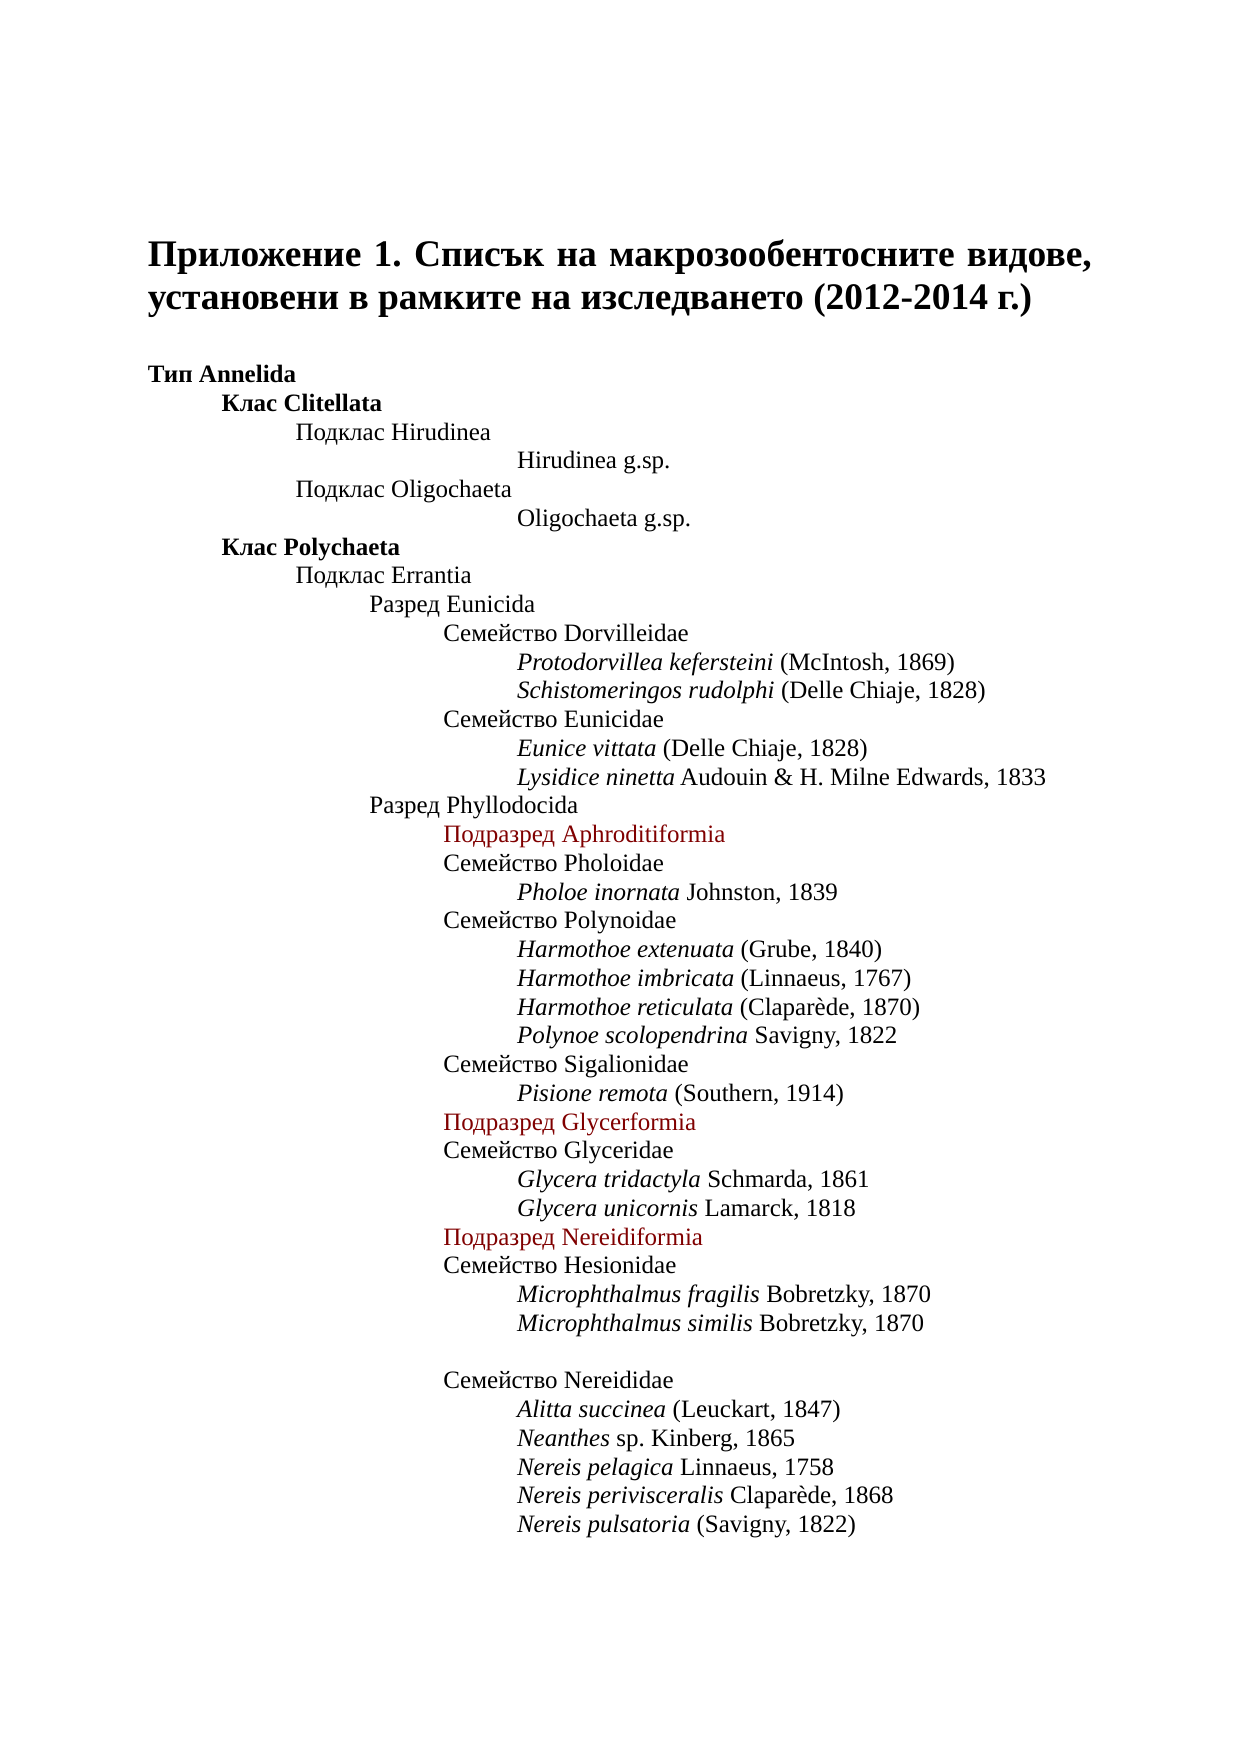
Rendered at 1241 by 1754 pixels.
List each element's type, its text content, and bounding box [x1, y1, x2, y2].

text Семейство Glyceridae [148, 1135, 1093, 1164]
text Nereis pelagica Linnaeus, 1758 [148, 1452, 1093, 1480]
text Подклас Hirudinea [148, 417, 1093, 445]
text Microphthalmus fragilis Bobretzky, 1870 [148, 1279, 1093, 1308]
text Клас Polychaeta [148, 532, 1093, 560]
text Harmothoe extenuata (Grube, 1840) [148, 934, 1093, 963]
text Polynoe scolopendrina Savigny, 1822 [148, 1020, 1093, 1049]
text Семейство Dorvilleidae [148, 618, 1093, 647]
text Семейство Nereididae [148, 1365, 1093, 1394]
text Harmothoe reticulata (Claparède, 1870) [148, 992, 1093, 1020]
text Тип Annelida [148, 359, 1093, 388]
text Lysidice ninetta Audouin & H. Milne Edwards, 1833 [148, 762, 1093, 790]
text Microphthalmus similis Bobretzky, 1870 [148, 1308, 1093, 1365]
text Подклас Oligochaeta [148, 474, 1093, 503]
text Подразред Nereidiformia [148, 1222, 1093, 1250]
text Hirudinea g.sp. [148, 445, 1093, 474]
text Harmothoe imbricata (Linnaeus, 1767) [148, 963, 1093, 992]
text Oligochaeta g.sp. [148, 503, 1093, 532]
text Разред Eunicida [148, 589, 1093, 618]
text Protodorvillea kefersteini (McIntosh, 1869) [148, 647, 1093, 675]
text Подклас Errantia [148, 560, 1093, 589]
text Подразред Aphroditiformia [148, 819, 1093, 848]
text Подразред Glycerformia [148, 1107, 1093, 1135]
text Nereis perivisceralis Claparède, 1868 [148, 1480, 1093, 1509]
text Schistomeringos rudolphi (Delle Chiaje, 1828) [148, 675, 1093, 704]
text Alitta succinea (Leuckart, 1847) [148, 1394, 1093, 1423]
text Семейство Hesionidae [148, 1250, 1093, 1279]
text Glycera tridactyla Schmarda, 1861 [148, 1164, 1093, 1193]
text Neanthes sp. Kinberg, 1865 [148, 1423, 1093, 1452]
text Eunice vittata (Delle Chiaje, 1828) [148, 733, 1093, 762]
text Семейство Sigalionidae [148, 1049, 1093, 1078]
text Glycera unicornis Lamarck, 1818 [148, 1193, 1093, 1222]
subtitle Приложение 1. Списък на макрозообентосните видове, установени в рамките на изследването (2012-2014 г.) [148, 232, 1093, 318]
text Семейство Polynoidae [148, 905, 1093, 934]
text Семейство Pholoidae [148, 848, 1093, 877]
text Семейство Eunicidae [148, 704, 1093, 733]
text Nereis pulsatoria (Savigny, 1822) [148, 1509, 1093, 1538]
text Pisione remota (Southern, 1914) [148, 1078, 1093, 1107]
text Разред Phyllodocida [148, 790, 1093, 819]
text Клас Clitellata [148, 388, 1093, 417]
text Pholoe inornata Johnston, 1839 [148, 877, 1093, 905]
